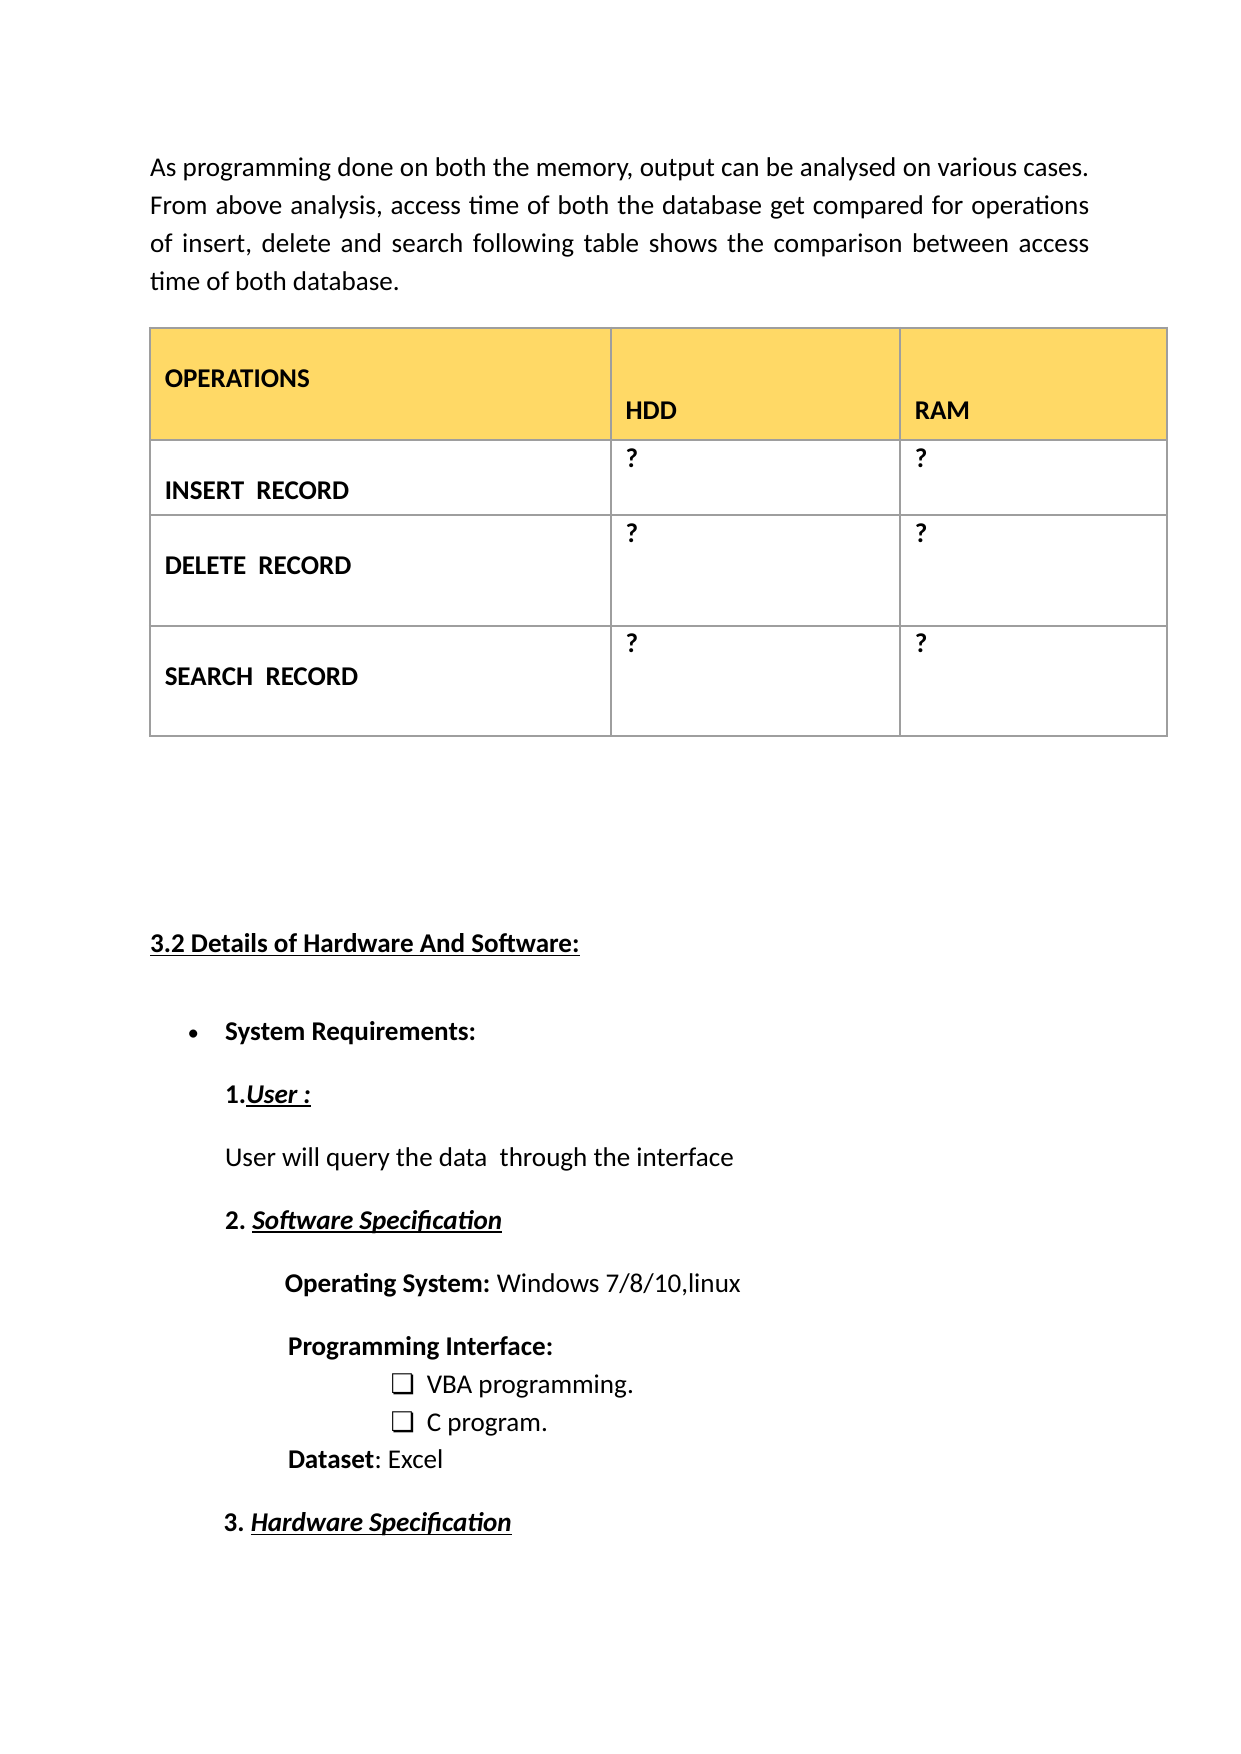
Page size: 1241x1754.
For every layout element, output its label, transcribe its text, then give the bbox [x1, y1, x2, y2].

table_cell ? [901, 627, 1166, 735]
table_cell ? [901, 441, 1166, 514]
table_cell ? [612, 627, 899, 735]
text 3. Hardware Specification [150, 1506, 1090, 1539]
table_header HDD [612, 329, 899, 439]
text ❏ VBA programming. [225, 1367, 1090, 1400]
text As programming done on both the memory, output can be analysed on various cases. From above analysis, access time of both the database get compared for operations of insert, delete and search following table shows the comparison between access time of both database. [150, 150, 1090, 297]
table_header OPERATIONS [151, 329, 610, 439]
table_cell DELETE RECORD [151, 516, 610, 624]
table_cell ? [612, 516, 899, 624]
text User will query the data through the interface [225, 1140, 1090, 1173]
table_cell ? [901, 516, 1166, 624]
text ❏ C program. [225, 1405, 1090, 1438]
table_cell SEARCH RECORD [151, 627, 610, 735]
text 2. Software Specification [225, 1203, 1090, 1236]
text Operating System: Windows 7/8/10,linux [150, 1266, 1090, 1299]
text Programming Interface: [159, 1329, 1090, 1362]
text Dataset: Excel [159, 1443, 1090, 1476]
table_cell INSERT RECORD [151, 441, 610, 514]
text 1.User : [225, 1077, 1090, 1110]
table_header RAM [901, 329, 1166, 439]
table_cell ? [612, 441, 899, 514]
text 3.2 Details of Hardware And Software: [150, 926, 1090, 959]
list System Requirements: [187, 1014, 1090, 1047]
